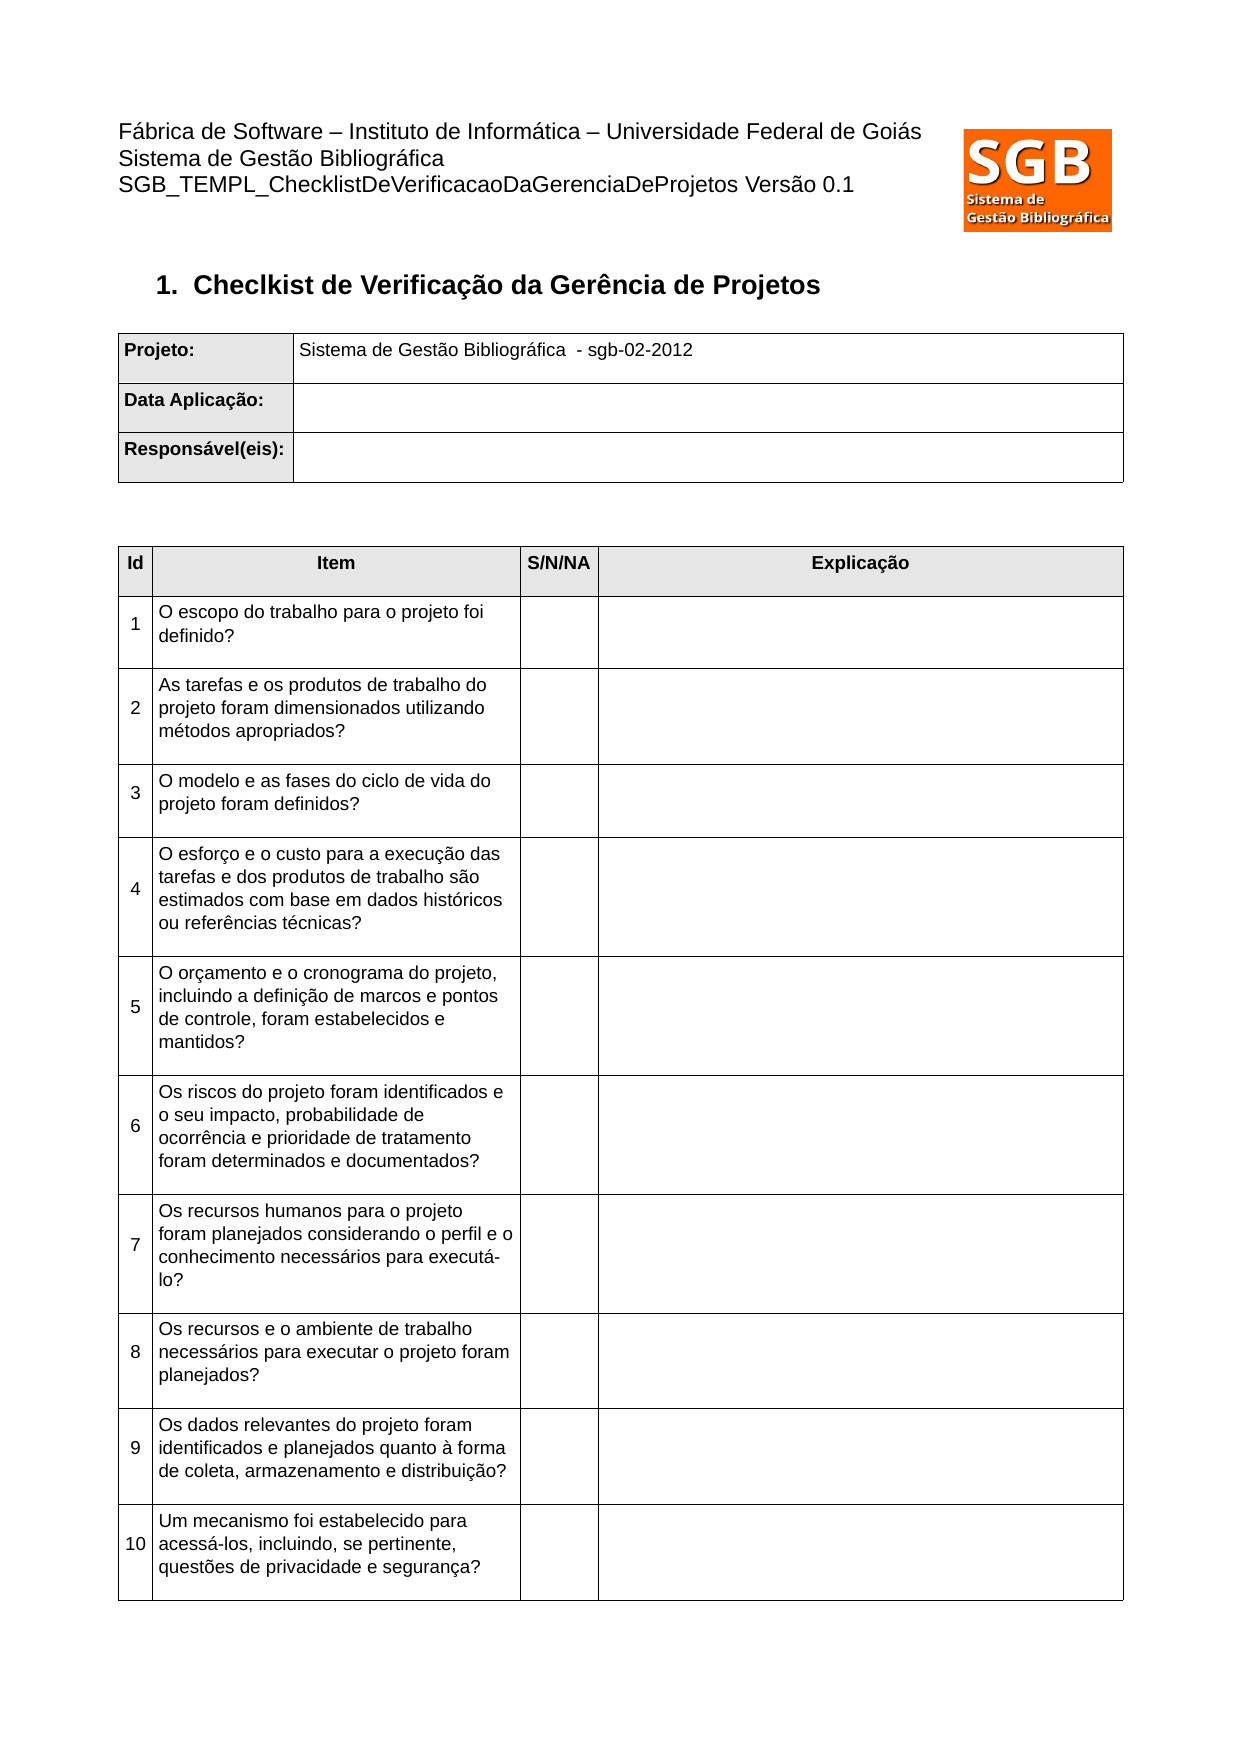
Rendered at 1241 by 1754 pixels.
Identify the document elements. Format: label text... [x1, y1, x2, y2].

table_cell [599, 838, 1123, 956]
table_cell Os dados relevantes do projeto foram identificados e planejados quanto à forma de coleta, armazenamento e distribuição? [153, 1409, 520, 1504]
table_cell O esforço e o custo para a execução das tarefas e dos produtos de trabalho são estimados com base em dados históricos ou referências técnicas? [153, 838, 520, 956]
table_cell Um mecanismo foi estabelecido para acessá-los, incluindo, se pertinente, questões de privacidade e segurança? [153, 1505, 520, 1600]
table_cell [521, 838, 598, 956]
table_cell [521, 669, 598, 764]
table_cell 6 [119, 1076, 152, 1193]
table_cell [599, 1505, 1123, 1600]
table_cell 4 [119, 838, 152, 956]
table_cell [521, 1409, 598, 1504]
table_cell [294, 433, 1123, 482]
table_header Id [119, 547, 152, 596]
table_cell [599, 1314, 1123, 1408]
picture [963, 129, 1112, 232]
table_cell 5 [119, 957, 152, 1075]
table_cell 3 [119, 765, 152, 837]
table_cell [294, 384, 1123, 432]
table_cell [599, 1195, 1123, 1312]
table_cell O escopo do trabalho para o projeto foi definido? [153, 597, 520, 668]
table_cell 1 [119, 597, 152, 668]
table_header Explicação [599, 547, 1123, 596]
table_cell Data Aplicação: [119, 384, 293, 432]
table_cell 7 [119, 1195, 152, 1312]
table_cell O modelo e as fases do ciclo de vida do projeto foram definidos? [153, 765, 520, 837]
table_cell [599, 957, 1123, 1075]
table_header Sistema de Gestão Bibliográfica - sgb-02-2012 [294, 334, 1123, 382]
table_header S/N/NA [521, 547, 598, 596]
table_cell [599, 1076, 1123, 1193]
table_cell [521, 1505, 598, 1600]
table_cell [521, 1314, 598, 1408]
table_cell Responsável(eis): [119, 433, 293, 482]
table_cell O orçamento e o cronograma do projeto, incluindo a definição de marcos e pontos de controle, foram estabelecidos e mantidos? [153, 957, 520, 1075]
table_cell [599, 597, 1123, 668]
table_cell As tarefas e os produtos de trabalho do projeto foram dimensionados utilizando métodos apropriados? [153, 669, 520, 764]
table_cell [521, 597, 598, 668]
table_cell 2 [119, 669, 152, 764]
table_header Projeto: [119, 334, 293, 382]
table_cell [521, 1195, 598, 1312]
table_cell [521, 1076, 598, 1193]
table_cell [599, 765, 1123, 837]
table_cell Os riscos do projeto foram identificados e o seu impacto, probabilidade de ocorrência e prioridade de tratamento foram determinados e documentados? [153, 1076, 520, 1193]
table_cell Os recursos humanos para o projeto foram planejados considerando o perfil e o conhecimento necessários para executá-lo? [153, 1195, 520, 1312]
table_cell 9 [119, 1409, 152, 1504]
table_cell 10 [119, 1505, 152, 1600]
table_cell [599, 669, 1123, 764]
table_cell Os recursos e o ambiente de trabalho necessários para executar o projeto foram planejados? [153, 1314, 520, 1408]
table_cell [521, 765, 598, 837]
table_cell 8 [119, 1314, 152, 1408]
table_cell [599, 1409, 1123, 1504]
table_header Item [153, 547, 520, 596]
table_cell [521, 957, 598, 1075]
list Checlkist de Verificação da Gerência de Projetos [156, 269, 1122, 300]
